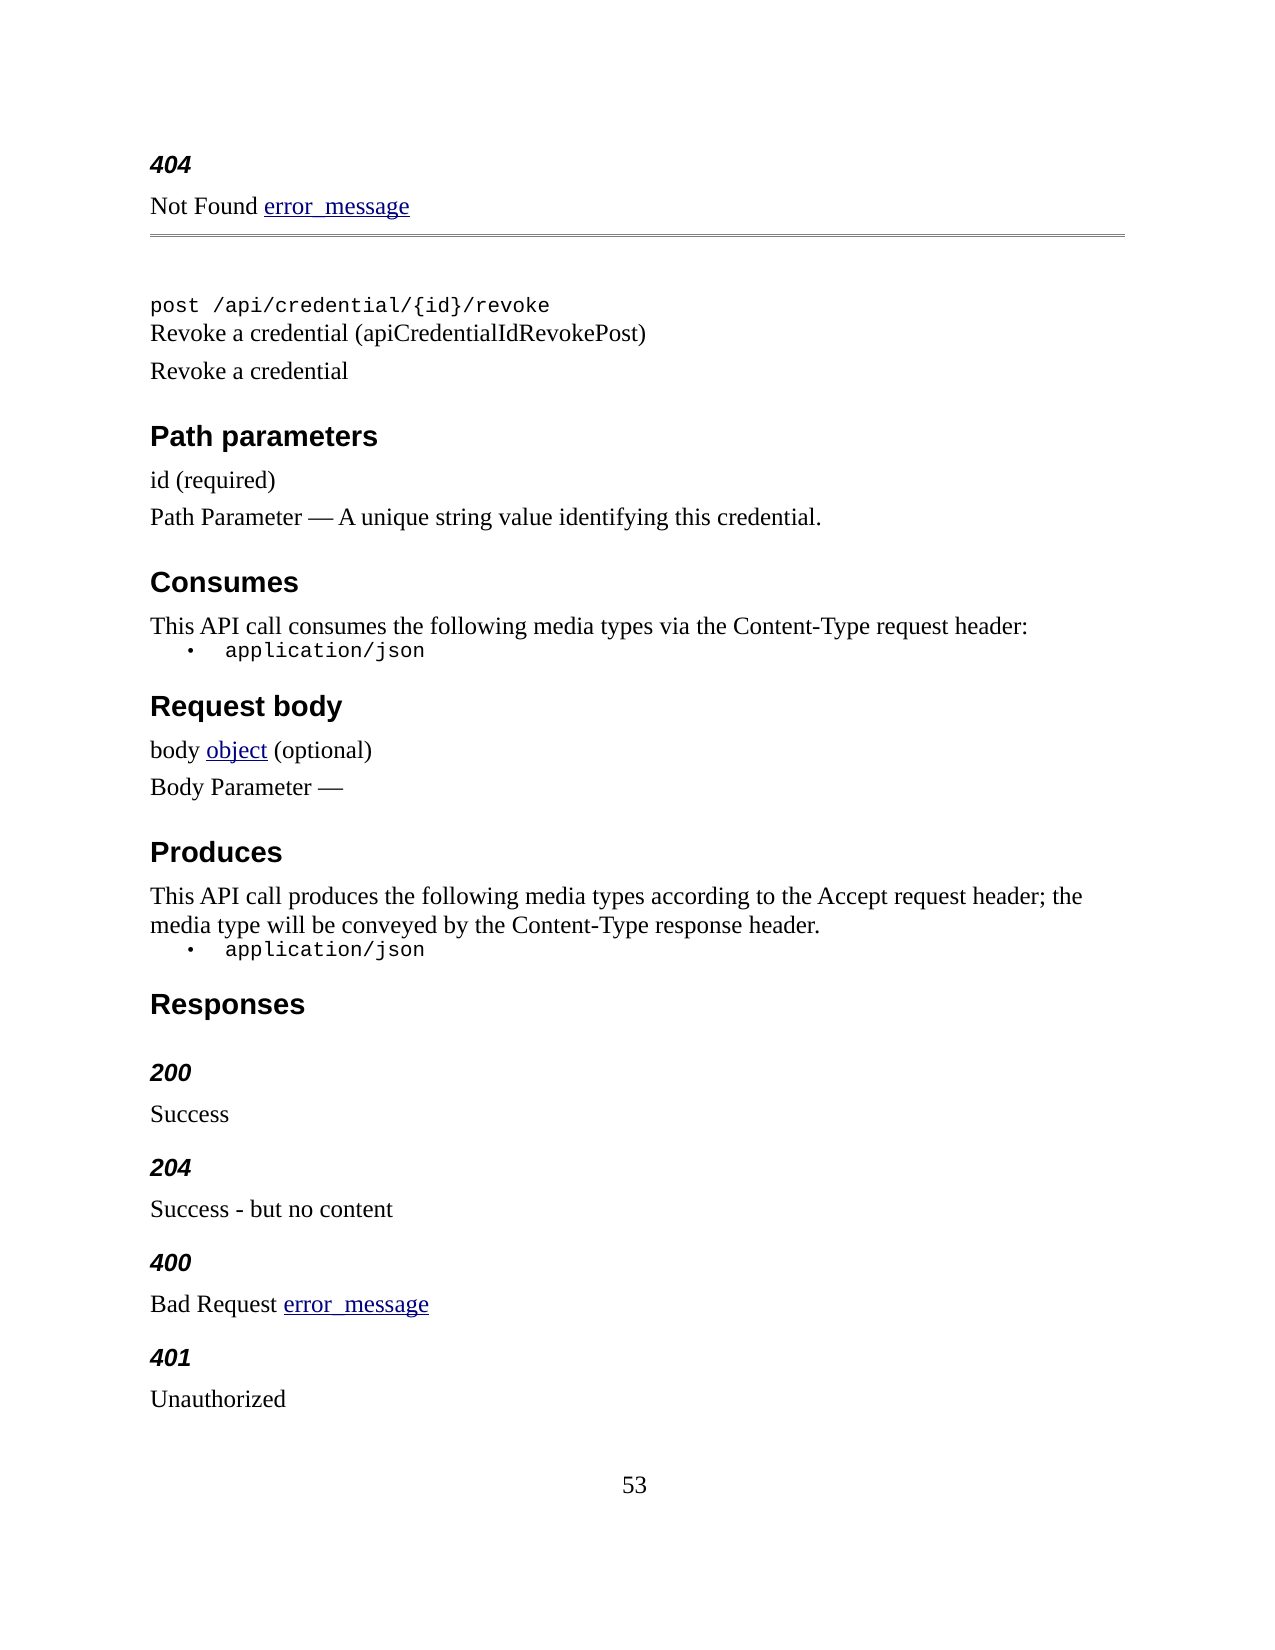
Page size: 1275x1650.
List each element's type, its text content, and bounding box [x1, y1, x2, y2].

text Path Parameter — A unique string value identifying this credential. [150, 502, 1125, 531]
subtitle Produces [150, 835, 1125, 869]
text post /api/credential/{id}/revoke [150, 295, 1125, 318]
subtitle Responses [150, 987, 1125, 1021]
subtitle Consumes [150, 565, 1125, 599]
text Not Found error_message [150, 191, 1125, 220]
list application/json [187, 640, 1125, 664]
subtitle Request body [150, 689, 1125, 722]
text Body Parameter — [150, 772, 1125, 801]
subtitle 200 [150, 1058, 1125, 1087]
list application/json [187, 939, 1125, 962]
subtitle Path parameters [150, 419, 1125, 452]
subtitle 404 [150, 150, 1125, 178]
text Revoke a credential (apiCredentialIdRevokePost) [150, 318, 1125, 347]
subtitle 400 [150, 1248, 1125, 1276]
text body object (optional) [150, 735, 1125, 763]
text id (required) [150, 465, 1125, 493]
text Success [150, 1099, 1125, 1128]
text This API call produces the following media types according to the Accept request header; the media type will be conveyed by the Content-Type response header. [150, 881, 1125, 939]
text Success - but no content [150, 1194, 1125, 1223]
subtitle 204 [150, 1153, 1125, 1182]
text Unauthorized [150, 1384, 1125, 1412]
text Revoke a credential [150, 356, 1125, 385]
text Bad Request error_message [150, 1289, 1125, 1318]
subtitle 401 [150, 1343, 1125, 1371]
text This API call consumes the following media types via the Content-Type request header: [150, 611, 1125, 640]
